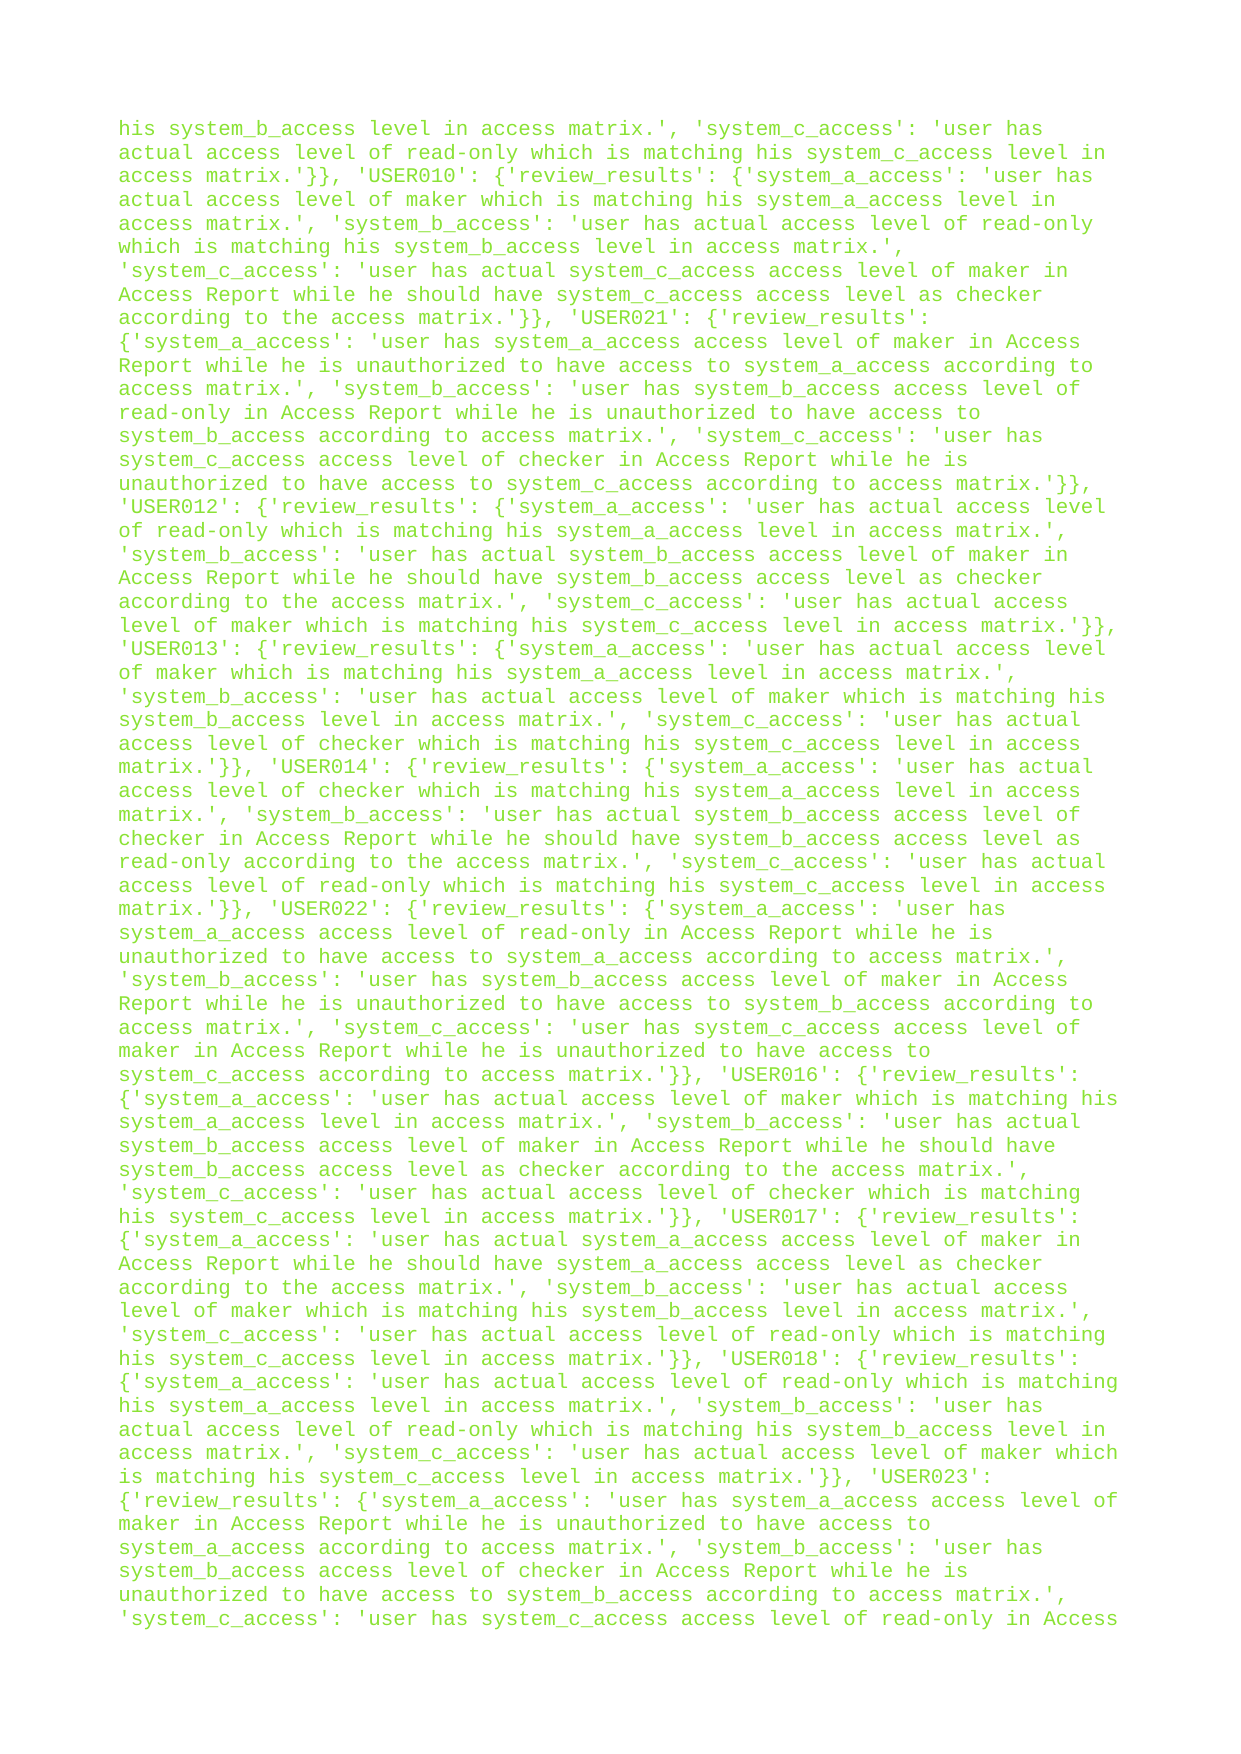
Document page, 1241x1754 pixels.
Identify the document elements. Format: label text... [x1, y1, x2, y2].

text his system_b_access level in access matrix.', 'system_c_access': 'user has actual access level of read-only which is matching his system_c_access level in access matrix.'}}, 'USER010': {'review_results': {'system_a_access': 'user has actual access level of maker which is matching his system_a_access level in access matrix.', 'system_b_access': 'user has actual access level of read-only which is matching his system_b_access level in access matrix.', 'system_c_access': 'user has actual system_c_access access level of maker in Access Report while he should have system_c_access access level as checker according to the access matrix.'}}, 'USER021': {'review_results': {'system_a_access': 'user has system_a_access access level of maker in Access Report while he is unauthorized to have access to system_a_access according to access matrix.', 'system_b_access': 'user has system_b_access access level of read-only in Access Report while he is unauthorized to have access to system_b_access according to access matrix.', 'system_c_access': 'user has system_c_access access level of checker in Access Report while he is unauthorized to have access to system_c_access according to access matrix.'}}, 'USER012': {'review_results': {'system_a_access': 'user has actual access level of read-only which is matching his system_a_access level in access matrix.', 'system_b_access': 'user has actual system_b_access access level of maker in Access Report while he should have system_b_access access level as checker according to the access matrix.', 'system_c_access': 'user has actual access level of maker which is matching his system_c_access level in access matrix.'}}, 'USER013': {'review_results': {'system_a_access': 'user has actual access level of maker which is matching his system_a_access level in access matrix.', 'system_b_access': 'user has actual access level of maker which is matching his system_b_access level in access matrix.', 'system_c_access': 'user has actual access level of checker which is matching his system_c_access level in access matrix.'}}, 'USER014': {'review_results': {'system_a_access': 'user has actual access level of checker which is matching his system_a_access level in access matrix.', 'system_b_access': 'user has actual system_b_access access level of checker in Access Report while he should have system_b_access access level as read-only according to the access matrix.', 'system_c_access': 'user has actual access level of read-only which is matching his system_c_access level in access matrix.'}}, 'USER022': {'review_results': {'system_a_access': 'user has system_a_access access level of read-only in Access Report while he is unauthorized to have access to system_a_access according to access matrix.', 'system_b_access': 'user has system_b_access access level of maker in Access Report while he is unauthorized to have access to system_b_access according to access matrix.', 'system_c_access': 'user has system_c_access access level of maker in Access Report while he is unauthorized to have access to system_c_access according to access matrix.'}}, 'USER016': {'review_results': {'system_a_access': 'user has actual access level of maker which is matching his system_a_access level in access matrix.', 'system_b_access': 'user has actual system_b_access access level of maker in Access Report while he should have system_b_access access level as checker according to the access matrix.', 'system_c_access': 'user has actual access level of checker which is matching his system_c_access level in access matrix.'}}, 'USER017': {'review_results': {'system_a_access': 'user has actual system_a_access access level of maker in Access Report while he should have system_a_access access level as checker according to the access matrix.', 'system_b_access': 'user has actual access level of maker which is matching his system_b_access level in access matrix.', 'system_c_access': 'user has actual access level of read-only which is matching his system_c_access level in access matrix.'}}, 'USER018': {'review_results': {'system_a_access': 'user has actual access level of read-only which is matching his system_a_access level in access matrix.', 'system_b_access': 'user has actual access level of read-only which is matching his system_b_access level in access matrix.', 'system_c_access': 'user has actual access level of maker which is matching his system_c_access level in access matrix.'}}, 'USER023': {'review_results': {'system_a_access': 'user has system_a_access access level of maker in Access Report while he is unauthorized to have access to system_a_access according to access matrix.', 'system_b_access': 'user has system_b_access access level of checker in Access Report while he is unauthorized to have access to system_b_access according to access matrix.', 'system_c_access': 'user has system_c_access access level of read-only in Access [118, 118, 1122, 1631]
